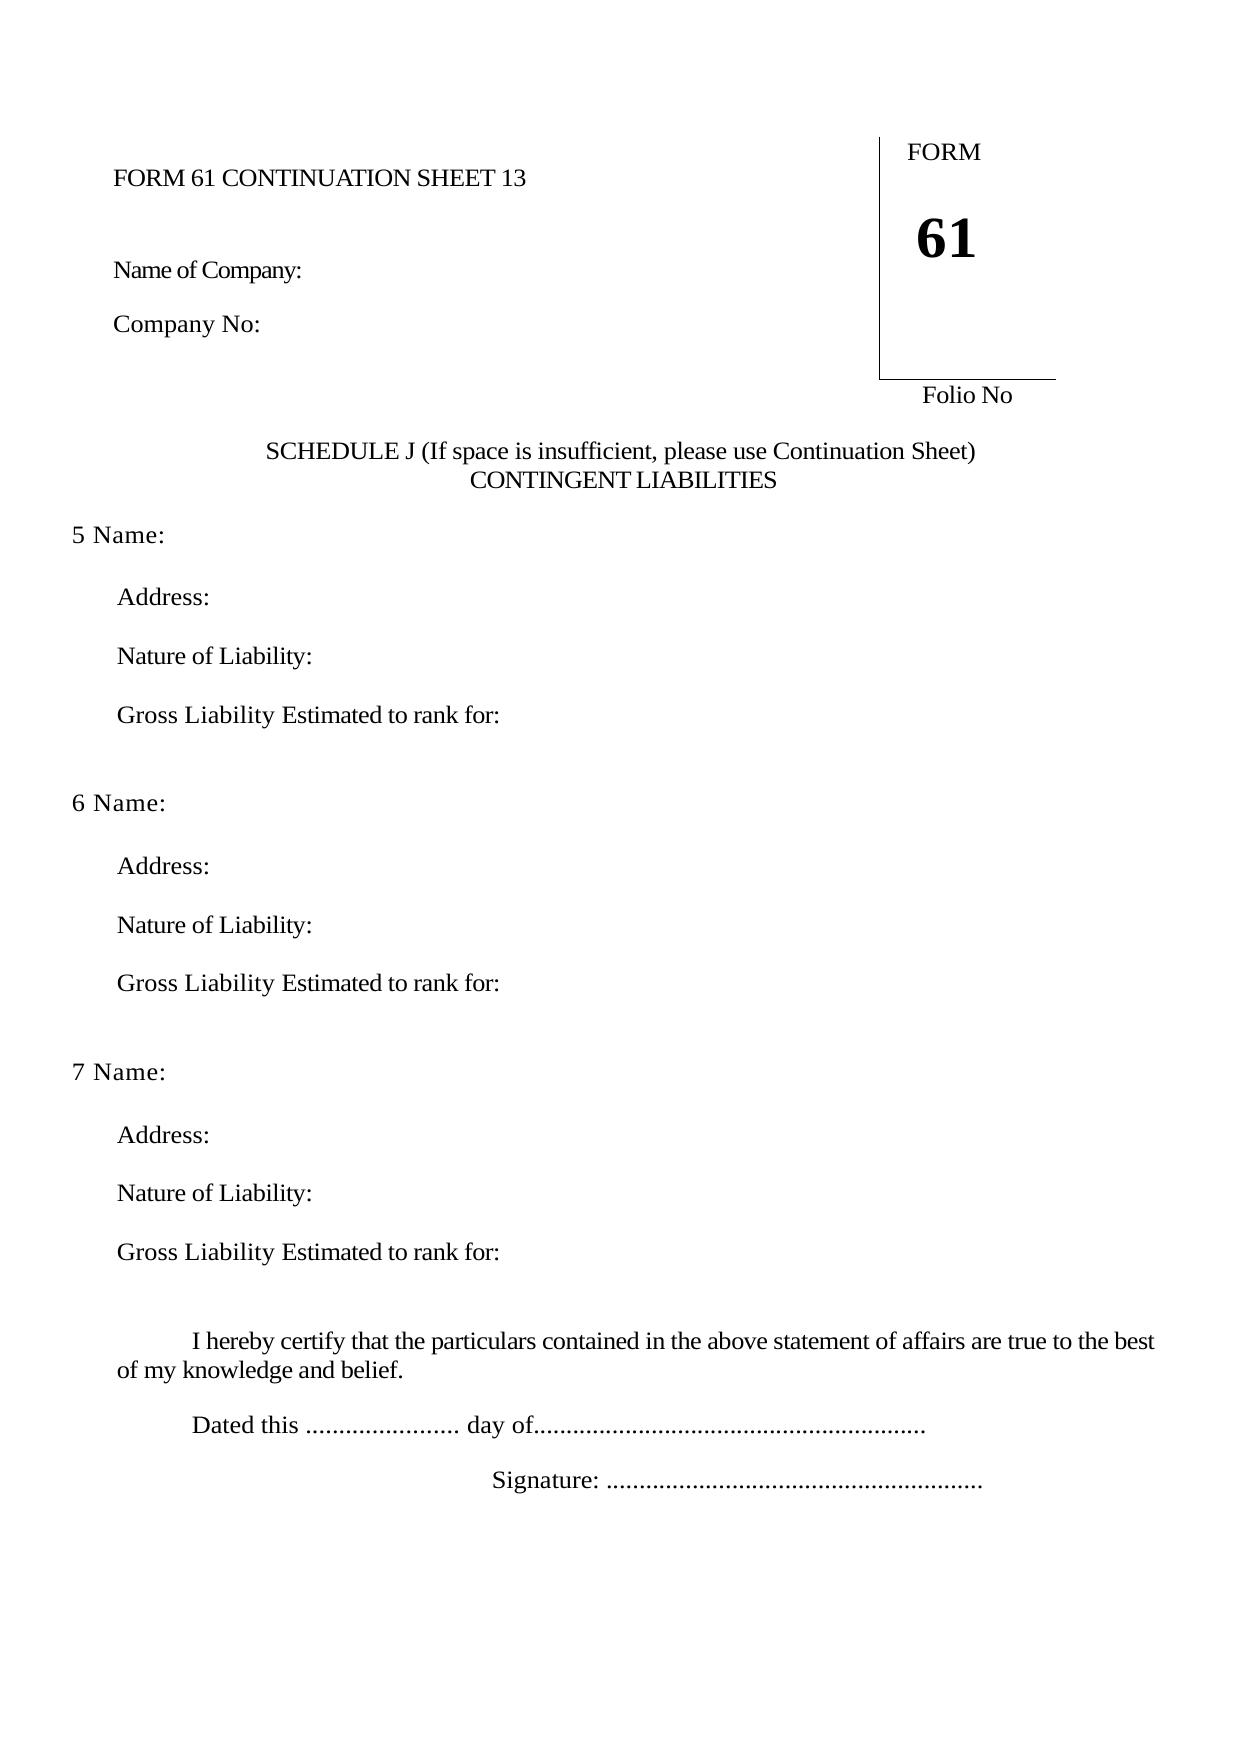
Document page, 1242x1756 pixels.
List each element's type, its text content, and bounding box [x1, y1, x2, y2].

text Signature: [492, 1465, 1176, 1493]
table_header FORM 61 [880, 137, 1056, 379]
table_header FORM 61 CONTINUATION SHEET 13 Name of Company: <o.name> Company No: <o.uen> [72, 137, 879, 379]
text Address: [117, 582, 1176, 611]
text 7 Name: [72, 1057, 1176, 1086]
text Nature of Liability: [117, 641, 1176, 670]
text Gross Liability Estimated to rank for: [117, 1237, 509, 1266]
table_cell Folio No [879, 380, 1056, 436]
text Dated this day of [192, 1410, 1176, 1438]
text Gross Liability Estimated to rank for: [117, 968, 509, 997]
text 5 Name: [72, 520, 1176, 548]
text Address: [117, 851, 1176, 880]
text Address: [117, 1120, 1176, 1148]
text 6 Name: [72, 788, 1176, 817]
text SCHEDULE J (If space is insufficient, please use Continuation Sheet) CONTINGENT LIABILITIES [72, 436, 1176, 493]
text Nature of Liability: [117, 1178, 1176, 1207]
text Nature of Liability: [117, 910, 1176, 938]
table_cell [72, 379, 879, 436]
text I hereby certify that the particulars contained in the above statement of affairs are true to the best of my knowledge and belief. [117, 1326, 1176, 1383]
text Gross Liability Estimated to rank for: [117, 700, 509, 728]
